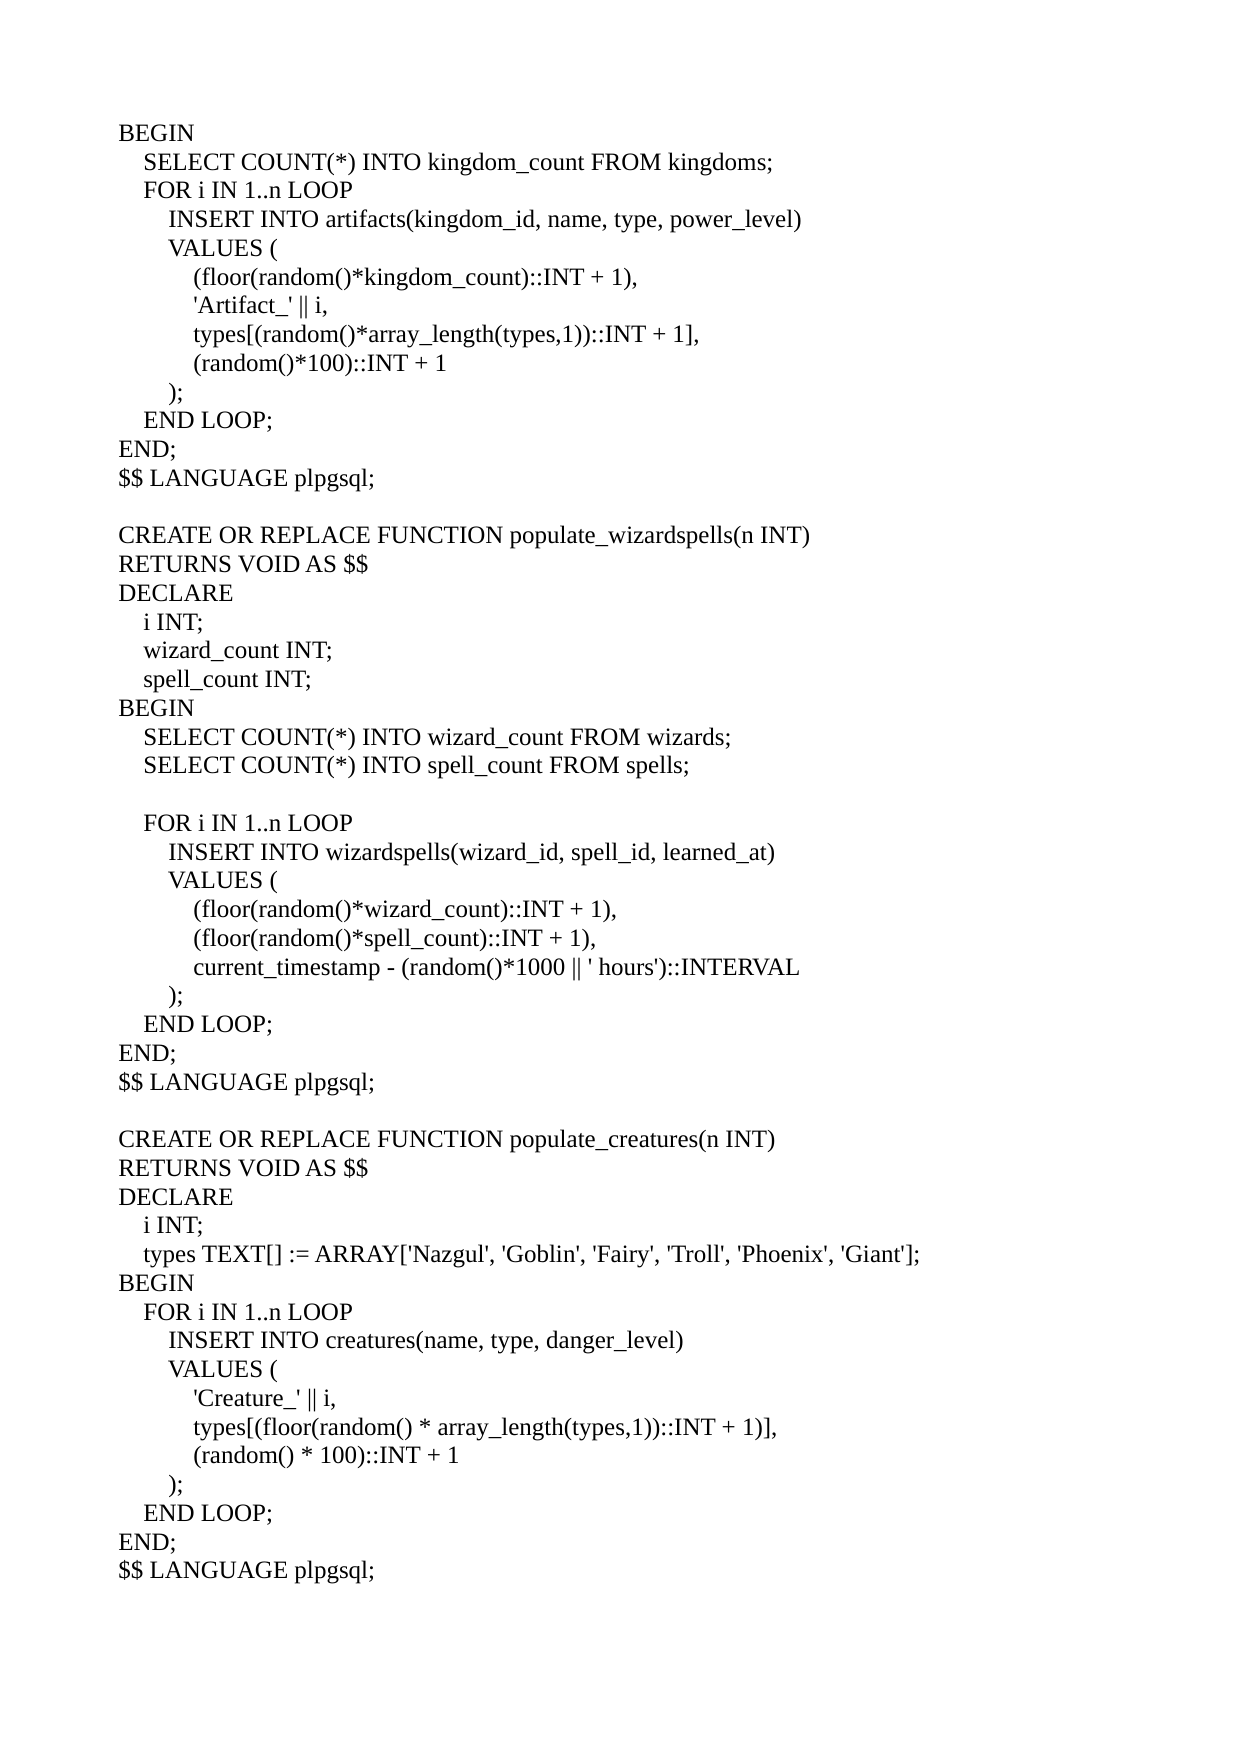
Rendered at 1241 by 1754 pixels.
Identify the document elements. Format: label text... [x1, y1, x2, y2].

text END LOOP; [118, 406, 1122, 434]
text BEGIN [118, 693, 1122, 722]
text INSERT INTO wizardspells(wizard_id, spell_id, learned_at) [118, 837, 1122, 866]
text (floor(random()*wizard_count)::INT + 1), [118, 894, 1122, 923]
text types[(random()*array_length(types,1))::INT + 1], [118, 319, 1122, 348]
text VALUES ( [118, 1354, 1122, 1383]
text END; [118, 1038, 1122, 1067]
text CREATE OR REPLACE FUNCTION populate_creatures(n INT) [118, 1124, 1122, 1153]
text END LOOP; [118, 1498, 1122, 1527]
text SELECT COUNT(*) INTO spell_count FROM spells; [118, 751, 1122, 779]
text types[(floor(random() * array_length(types,1))::INT + 1)], [118, 1412, 1122, 1441]
text $$ LANGUAGE plpgsql; [118, 1556, 1122, 1584]
text current_timestamp - (random()*1000 || ' hours')::INTERVAL [118, 952, 1122, 981]
text RETURNS VOID AS $$ [118, 549, 1122, 578]
text i INT; [118, 607, 1122, 636]
text spell_count INT; [118, 664, 1122, 693]
text wizard_count INT; [118, 636, 1122, 664]
text VALUES ( [118, 233, 1122, 262]
text CREATE OR REPLACE FUNCTION populate_wizardspells(n INT) [118, 521, 1122, 549]
text RETURNS VOID AS $$ [118, 1153, 1122, 1182]
text (floor(random()*spell_count)::INT + 1), [118, 923, 1122, 952]
text END; [118, 434, 1122, 463]
text FOR i IN 1..n LOOP [118, 176, 1122, 204]
text VALUES ( [118, 866, 1122, 894]
text END; [118, 1527, 1122, 1556]
text (random()*100)::INT + 1 [118, 348, 1122, 377]
text DECLARE [118, 578, 1122, 607]
text (floor(random()*kingdom_count)::INT + 1), [118, 262, 1122, 291]
text DECLARE [118, 1182, 1122, 1211]
text ); [118, 981, 1122, 1009]
text (random() * 100)::INT + 1 [118, 1441, 1122, 1469]
text BEGIN [118, 1268, 1122, 1297]
text $$ LANGUAGE plpgsql; [118, 463, 1122, 492]
text ); [118, 1469, 1122, 1498]
text INSERT INTO artifacts(kingdom_id, name, type, power_level) [118, 204, 1122, 233]
text 'Artifact_' || i, [118, 291, 1122, 319]
text i INT; [118, 1211, 1122, 1239]
text BEGIN [118, 118, 1122, 147]
text FOR i IN 1..n LOOP [118, 808, 1122, 837]
text ); [118, 377, 1122, 406]
text types TEXT[] := ARRAY['Nazgul', 'Goblin', 'Fairy', 'Troll', 'Phoenix', 'Giant']; [118, 1239, 1122, 1268]
text $$ LANGUAGE plpgsql; [118, 1067, 1122, 1096]
text END LOOP; [118, 1009, 1122, 1038]
text INSERT INTO creatures(name, type, danger_level) [118, 1326, 1122, 1354]
text FOR i IN 1..n LOOP [118, 1297, 1122, 1326]
text SELECT COUNT(*) INTO wizard_count FROM wizards; [118, 722, 1122, 751]
text SELECT COUNT(*) INTO kingdom_count FROM kingdoms; [118, 147, 1122, 176]
text 'Creature_' || i, [118, 1383, 1122, 1412]
